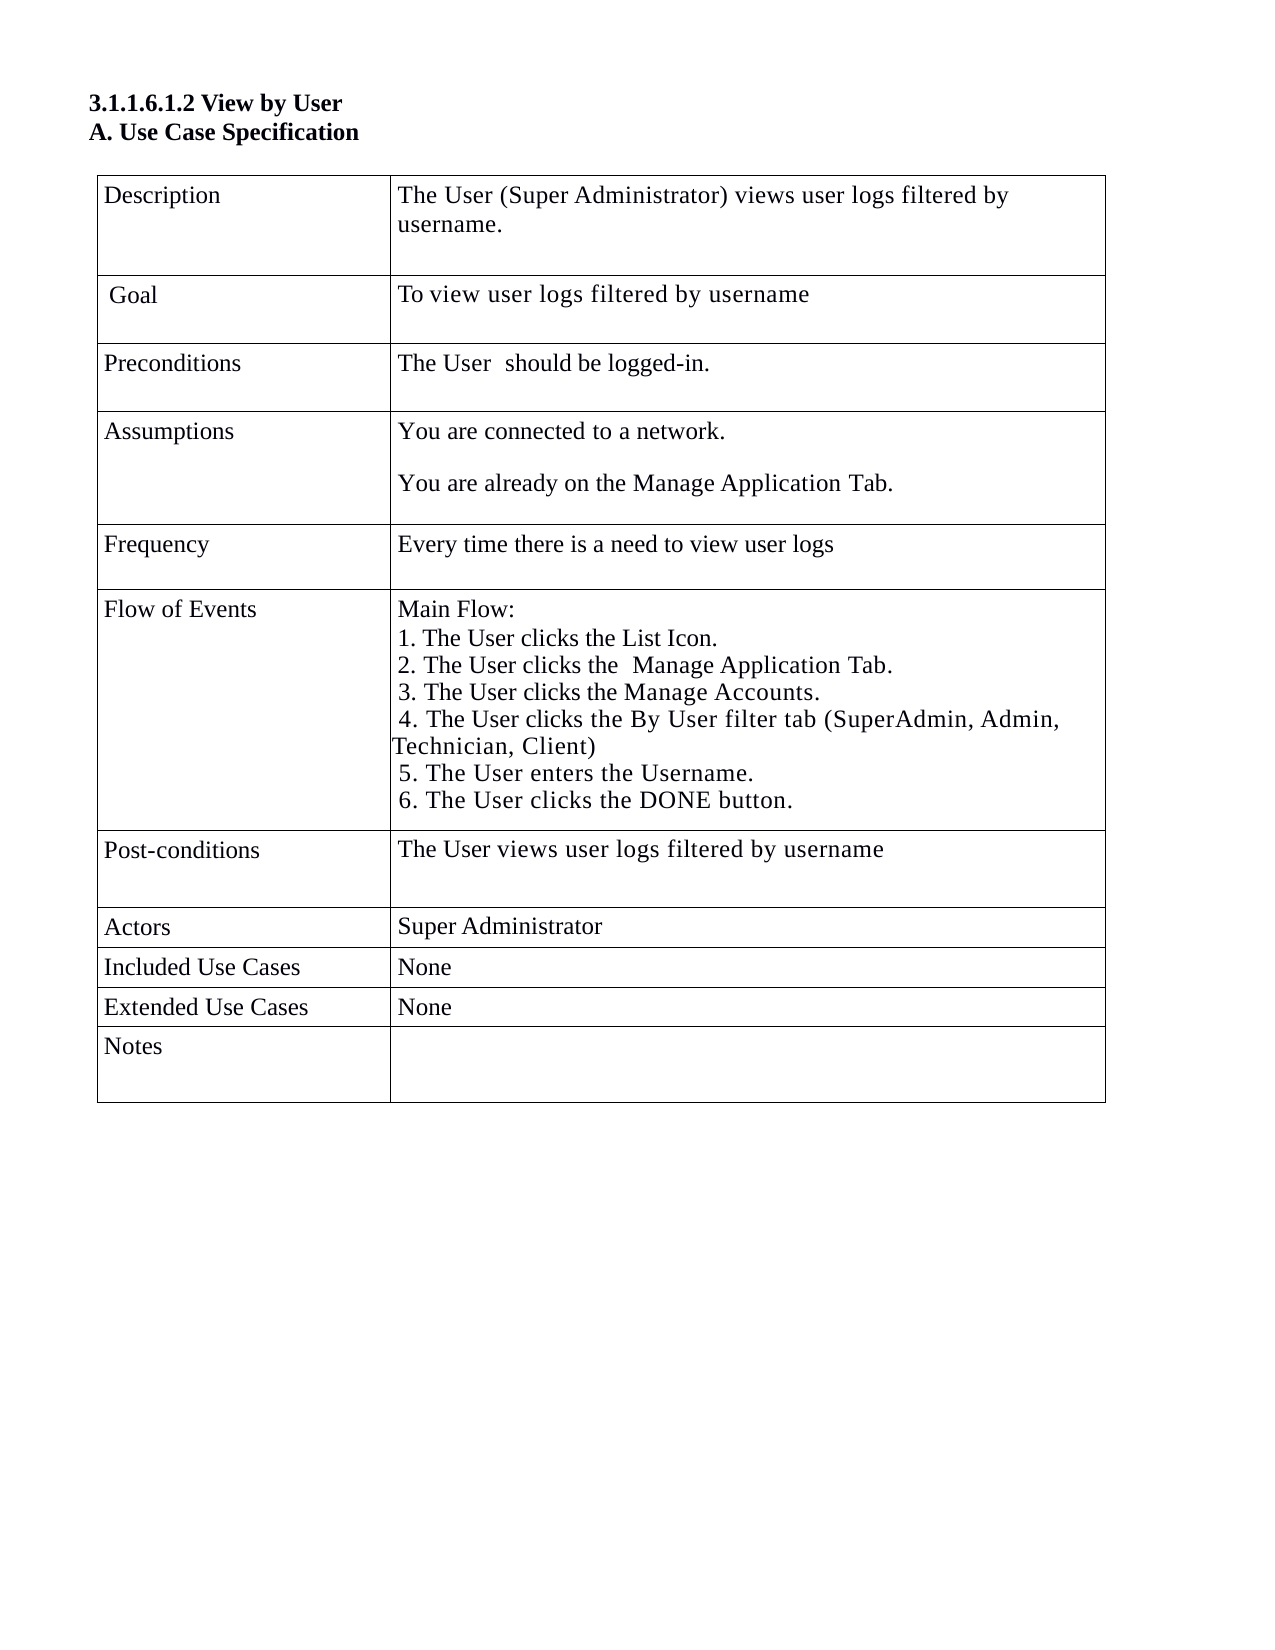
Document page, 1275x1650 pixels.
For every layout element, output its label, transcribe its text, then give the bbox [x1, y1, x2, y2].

table_cell Post-conditions [98, 831, 390, 907]
table_cell Assumptions [98, 412, 390, 524]
table_cell [391, 1027, 1105, 1102]
table_header The User (Super Administrator) views user logs filtered by username. [391, 176, 1105, 275]
table_header Description [98, 176, 390, 275]
table_cell None [391, 988, 1105, 1026]
text 3.1.1.6.1.2 View by User [88, 88, 1186, 117]
table_cell Actors [98, 908, 390, 947]
table_cell Notes [98, 1027, 390, 1102]
text A. Use Case Specification [88, 117, 1186, 146]
table_cell Extended Use Cases [98, 988, 390, 1026]
table_cell Main Flow: 1. The User clicks the List Icon. 2. The User clicks the Manage Application Tab. 3. The User clicks the Manage Accounts. 4. The User clicks the By User filter tab (SuperAdmin, Admin, Technician, Client) 5. The User enters the Username. 6. The User clicks the DONE button. [391, 590, 1105, 830]
table_cell The User views user logs filtered by username [391, 831, 1105, 907]
table_cell Included Use Cases [98, 948, 390, 986]
table_cell Every time there is a need to view user logs [391, 525, 1105, 589]
table_cell Super Administrator [391, 908, 1105, 947]
table_cell Preconditions [98, 344, 390, 411]
table_cell Frequency [98, 525, 390, 589]
table_cell The User should be logged-in. [391, 344, 1105, 411]
table_cell Flow of Events [98, 590, 390, 830]
table_cell Goal Goal [98, 276, 390, 343]
table_cell None [391, 948, 1105, 986]
table_cell To view user logs filtered by username [391, 276, 1105, 343]
table_cell You are connected to a network. You are already on the Manage Application Tab. [391, 412, 1105, 524]
